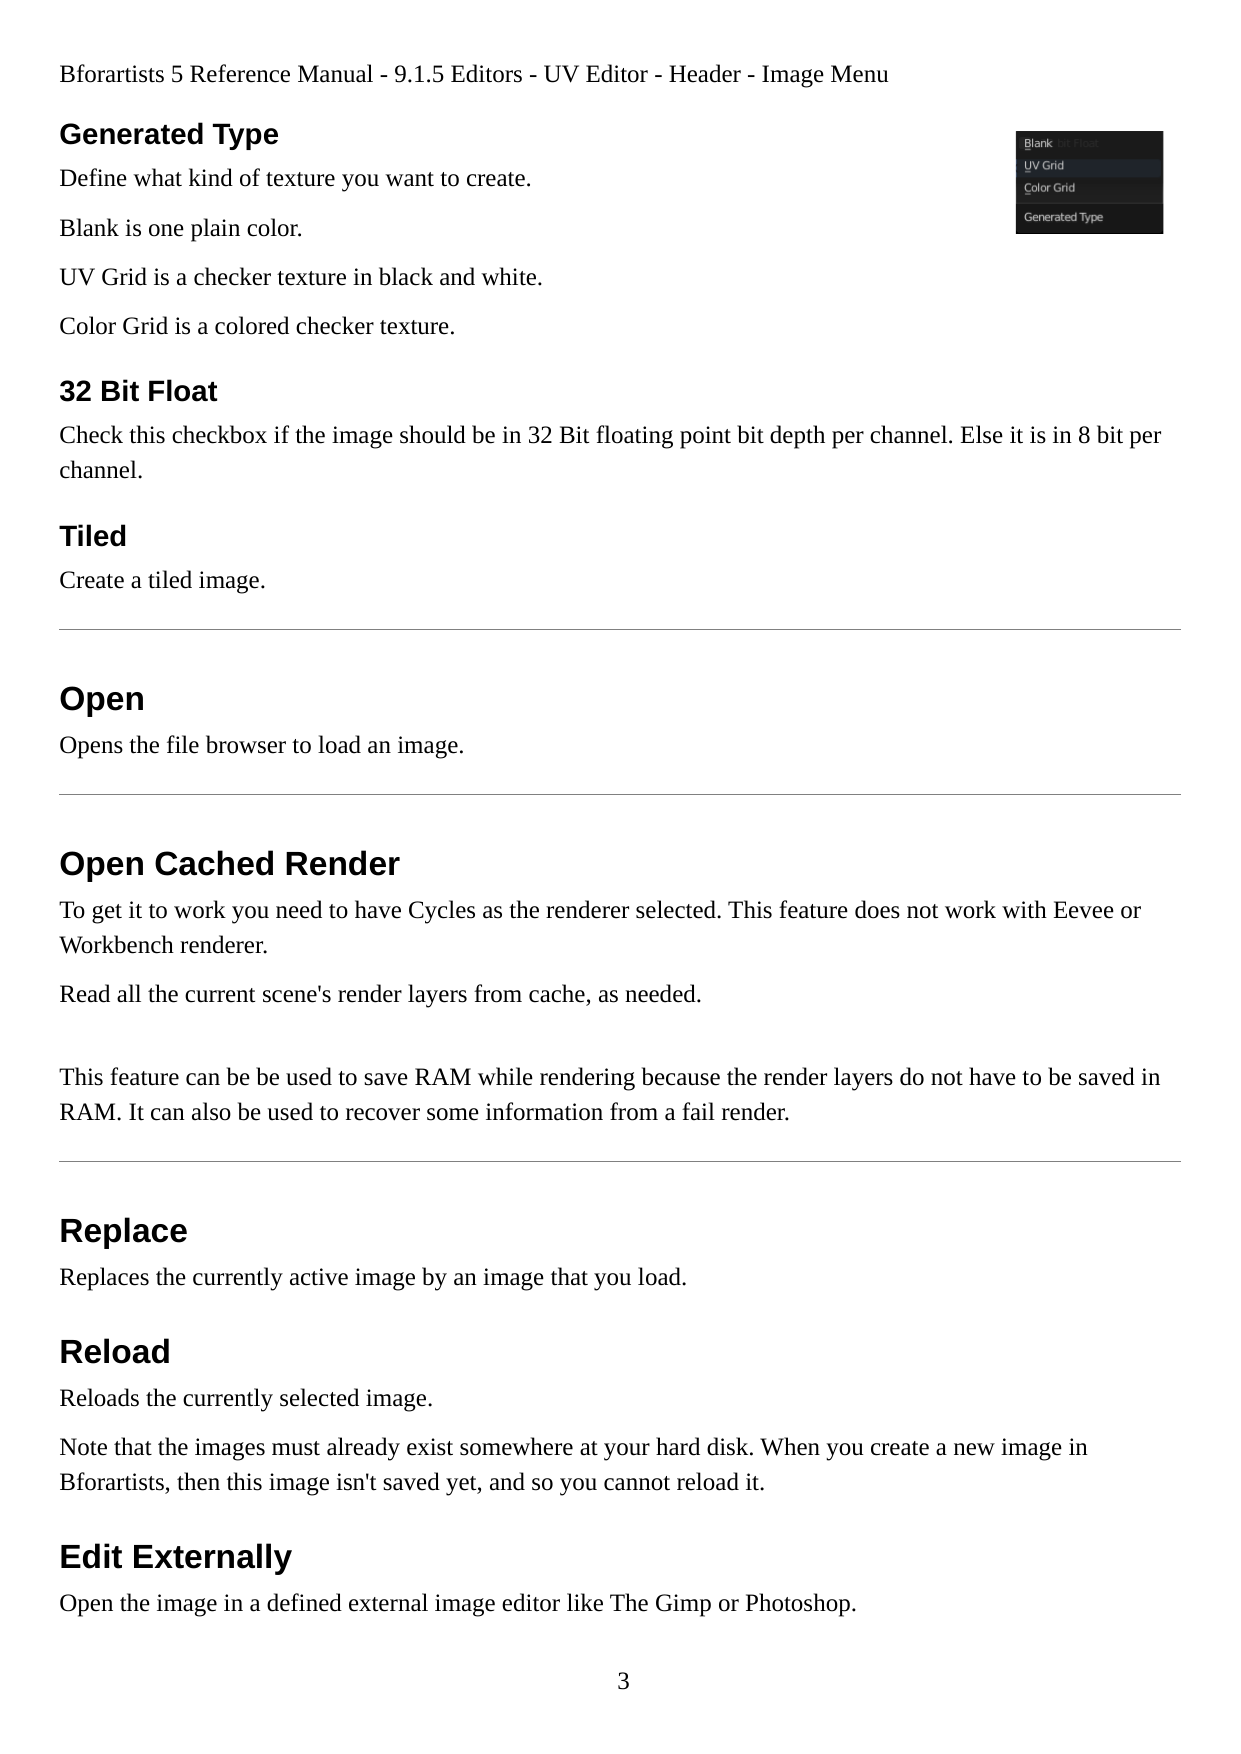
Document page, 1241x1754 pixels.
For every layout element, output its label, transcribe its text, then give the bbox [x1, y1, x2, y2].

subtitle Replace [59, 1211, 1181, 1250]
text Open the image in a defined external image editor like The Gimp or Photoshop. [59, 1588, 1181, 1617]
text Create a tiled image. [59, 565, 1181, 594]
text Opens the file browser to load an image. [59, 730, 1181, 759]
text Check this checkbox if the image should be in 32 Bit floating point bit depth per channel. Else it is in 8 bit per channel. [59, 421, 1181, 484]
text UV Grid is a checker texture in black and white. [59, 262, 1181, 290]
text Replaces the currently active image by an image that you load. [59, 1262, 1181, 1291]
text Blank is one plain color. [59, 213, 1181, 241]
subtitle 32 Bit Float [59, 374, 1181, 408]
subtitle Open Cached Render [59, 844, 1181, 883]
text Color Grid is a colored checker texture. [59, 311, 1181, 339]
text Read all the current scene's render layers from cache, as needed. [59, 979, 1181, 1008]
subtitle Open [59, 679, 1181, 718]
text To get it to work you need to have Cycles as the renderer selected. This feature does not work with Eevee or Workbench renderer. [59, 895, 1181, 959]
subtitle Tiled [59, 519, 1181, 552]
subtitle Edit Externally [59, 1537, 1181, 1575]
picture [1015, 131, 1164, 234]
subtitle Reload [59, 1332, 1181, 1371]
text This feature can be be used to save RAM while rendering because the render layers do not have to be saved in RAM. It can also be used to recover some information from a fail render. [59, 1028, 1181, 1126]
subtitle Generated Type [59, 117, 1181, 151]
text Note that the images must already exist somewhere at your hard disk. When you create a new image in Bforartists, then this image isn't saved yet, and so you cannot reload it. [59, 1432, 1181, 1496]
text Define what kind of texture you want to create. [59, 163, 1015, 192]
text Reloads the currently selected image. [59, 1383, 1181, 1412]
